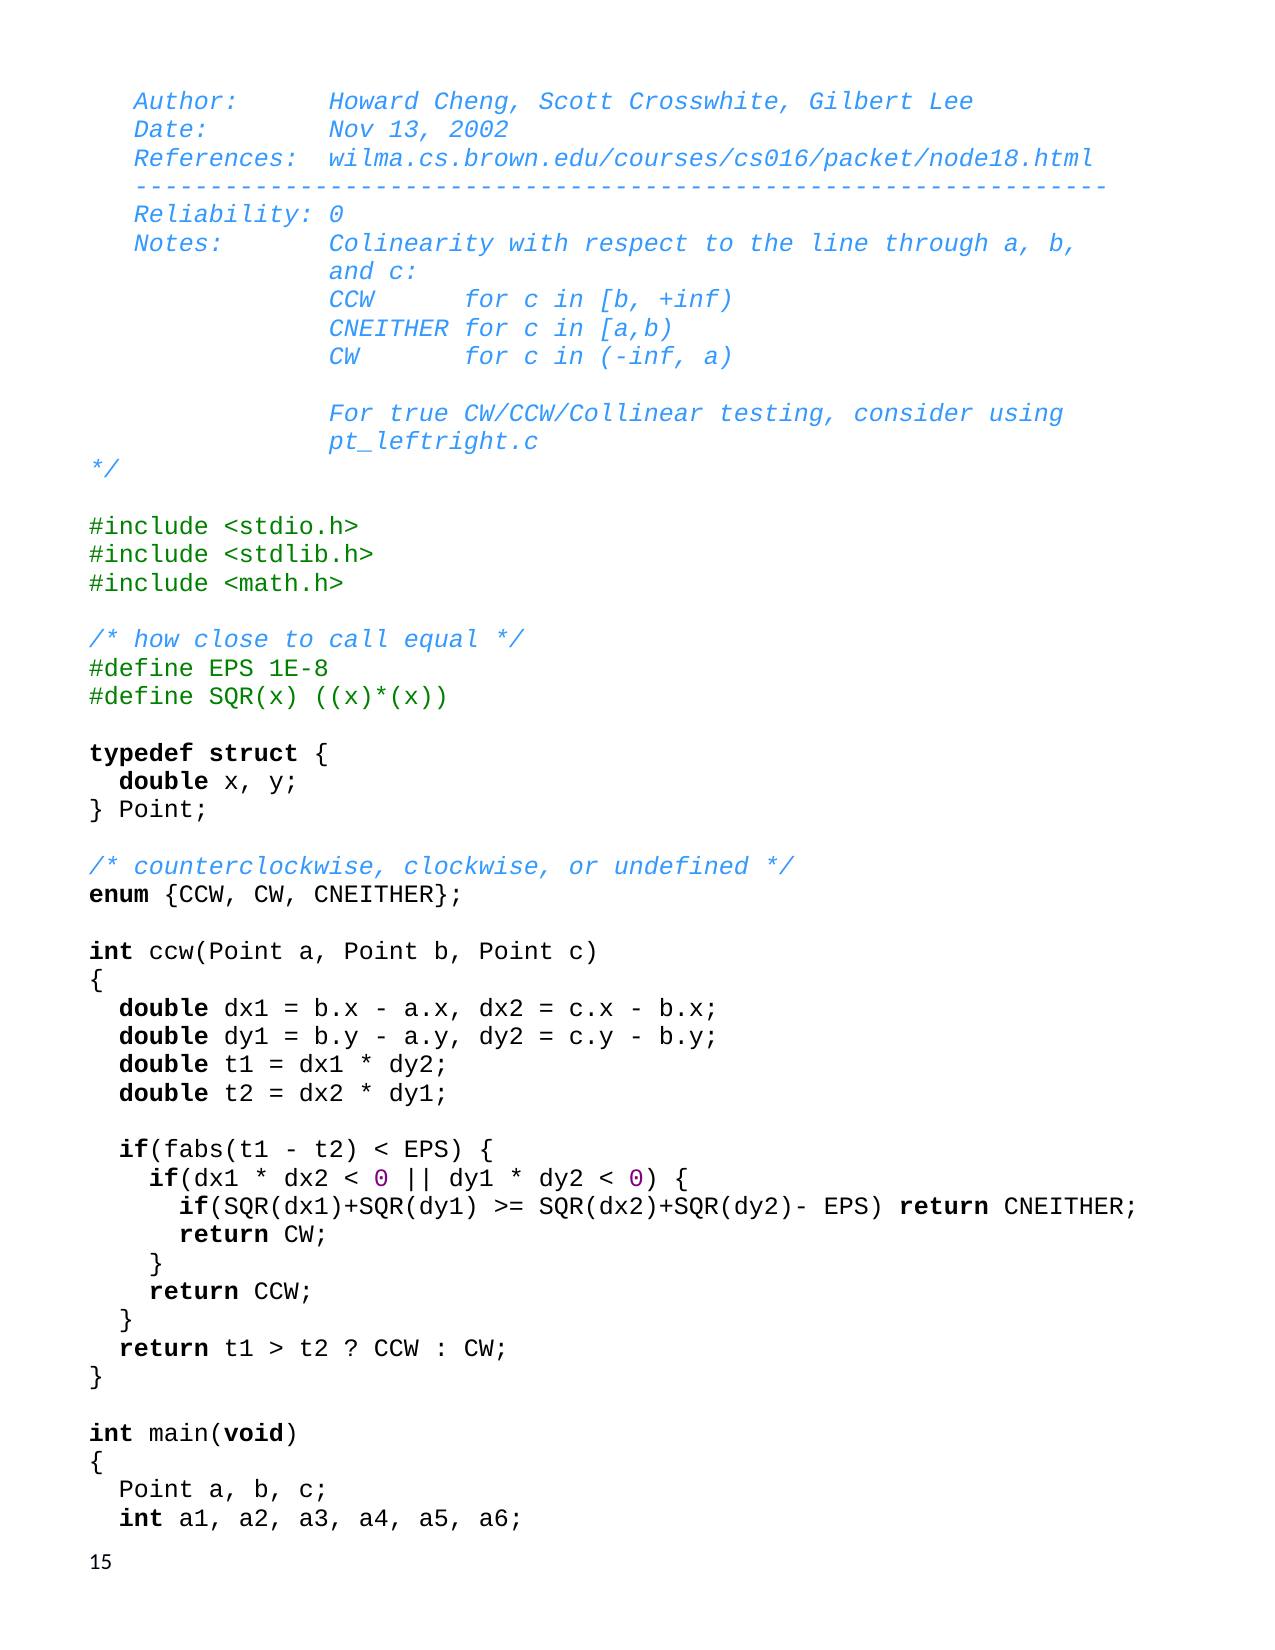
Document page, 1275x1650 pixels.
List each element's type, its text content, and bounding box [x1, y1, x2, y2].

text int main(void) [89, 1420, 1186, 1449]
text References: wilma.cs.brown.edu/courses/cs016/packet/node18.html [89, 145, 1186, 174]
text #include <stdio.h> [89, 514, 1186, 542]
text int ccw(Point a, Point b, Point c) [89, 939, 1186, 967]
text } Point; [89, 797, 1186, 825]
text return CCW; [89, 1279, 1186, 1307]
text return CW; [89, 1222, 1186, 1250]
text } [89, 1307, 1186, 1335]
text double x, y; [89, 769, 1186, 797]
text and c: [89, 259, 1186, 287]
text CCW for c in [b, +inf) [89, 287, 1186, 315]
text Point a, b, c; [89, 1477, 1186, 1505]
text Date: Nov 13, 2002 [89, 117, 1186, 145]
text #include <stdlib.h> [89, 542, 1186, 570]
text double dx1 = b.x - a.x, dx2 = c.x - b.x; [89, 995, 1186, 1024]
text if(SQR(dx1)+SQR(dy1) >= SQR(dx2)+SQR(dy2)- EPS) return CNEITHER; [89, 1194, 1186, 1222]
text For true CW/CCW/Collinear testing, consider using [89, 400, 1186, 429]
text if(dx1 * dx2 < 0 || dy1 * dy2 < 0) { [89, 1165, 1186, 1194]
text } [89, 1364, 1186, 1392]
text #define SQR(x) ((x)*(x)) [89, 684, 1186, 712]
text ----------------------------------------------------------------- [89, 174, 1186, 202]
text #include <math.h> [89, 570, 1186, 599]
text enum {CCW, CW, CNEITHER}; [89, 882, 1186, 910]
text return t1 > t2 ? CCW : CW; [89, 1335, 1186, 1364]
text Author: Howard Cheng, Scott Crosswhite, Gilbert Lee [89, 89, 1186, 117]
text CNEITHER for c in [a,b) [89, 315, 1186, 344]
text CW for c in (-inf, a) [89, 344, 1186, 372]
text double dy1 = b.y - a.y, dy2 = c.y - b.y; [89, 1024, 1186, 1052]
text /* counterclockwise, clockwise, or undefined */ [89, 854, 1186, 882]
text double t1 = dx1 * dy2; [89, 1052, 1186, 1080]
text { [89, 967, 1186, 995]
text } [89, 1250, 1186, 1279]
text #define EPS 1E-8 [89, 655, 1186, 684]
text pt_leftright.c [89, 429, 1186, 457]
text Reliability: 0 [89, 202, 1186, 230]
text Notes: Colinearity with respect to the line through a, b, [89, 230, 1186, 259]
text int a1, a2, a3, a4, a5, a6; [89, 1505, 1186, 1534]
text /* how close to call equal */ [89, 627, 1186, 655]
text double t2 = dx2 * dy1; [89, 1080, 1186, 1109]
text typedef struct { [89, 740, 1186, 769]
text if(fabs(t1 - t2) < EPS) { [89, 1137, 1186, 1165]
text { [89, 1449, 1186, 1477]
text */ [89, 457, 1186, 485]
